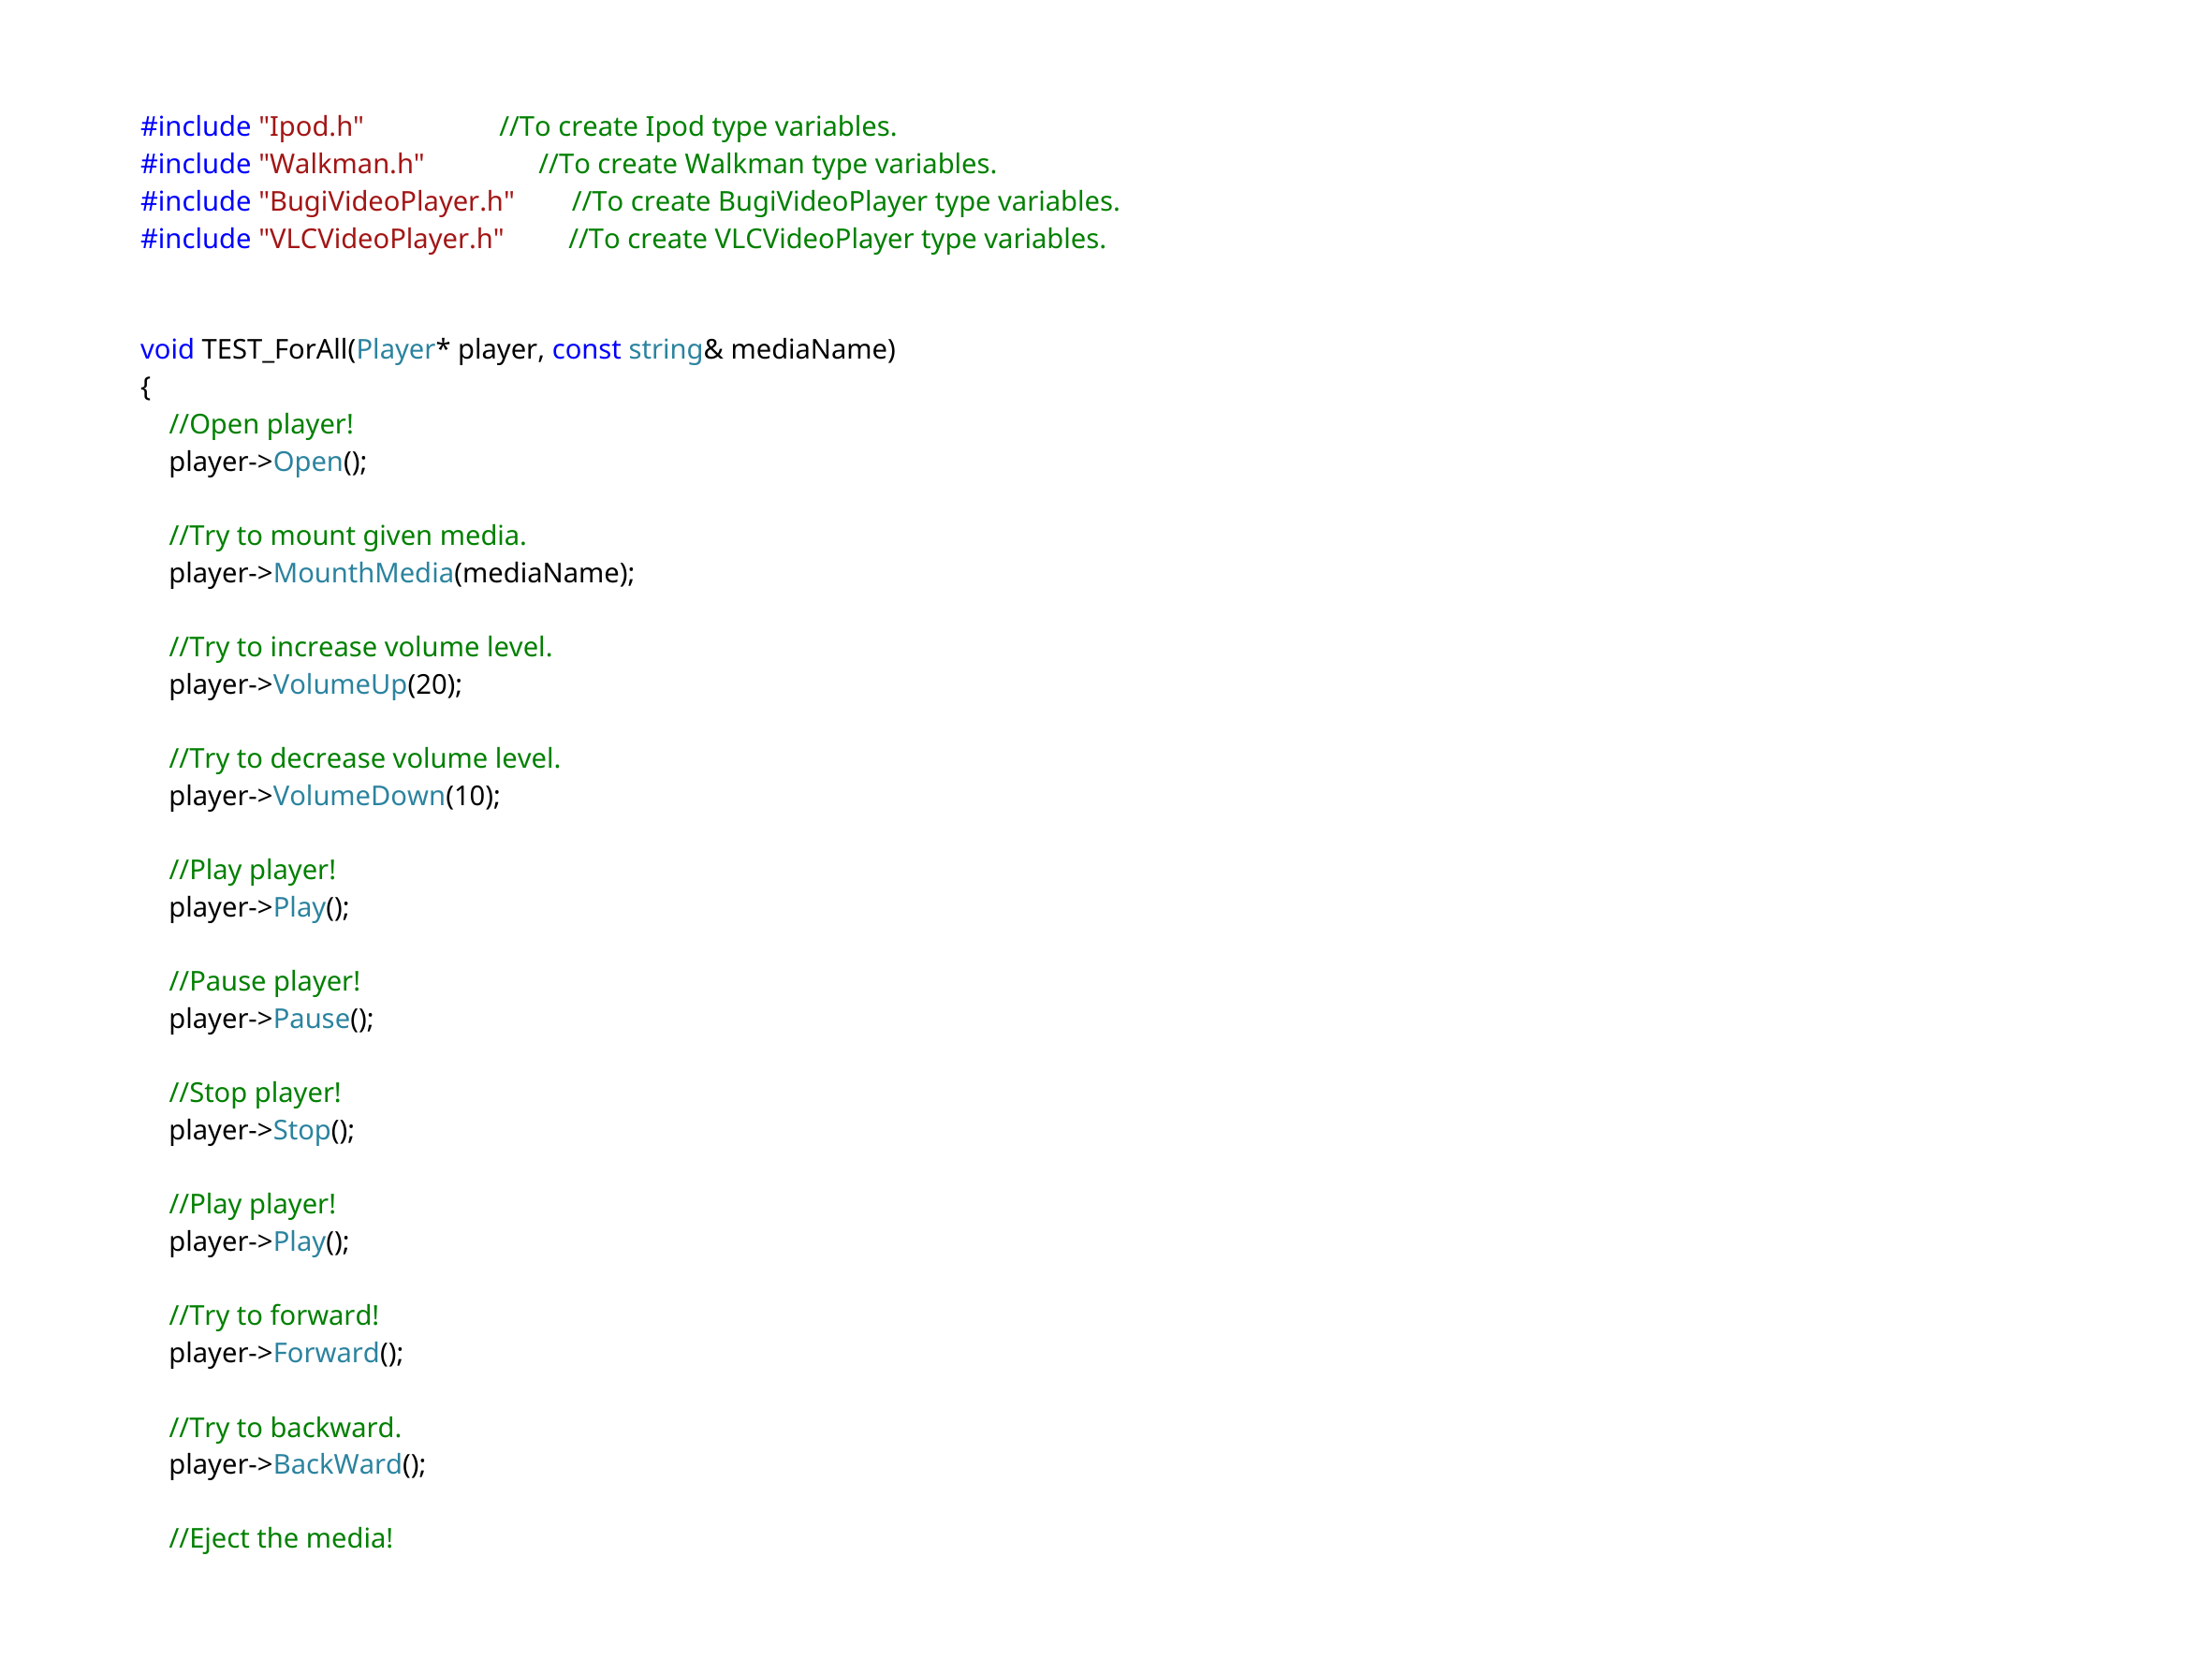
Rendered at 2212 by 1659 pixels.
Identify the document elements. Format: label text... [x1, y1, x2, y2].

text //Try to increase volume level. [140, 627, 2071, 665]
text //Stop player! [140, 1074, 2071, 1110]
text { [140, 367, 2071, 404]
text player->VolumeDown(10); [140, 776, 2071, 814]
text #include "BugiVideoPlayer.h" //To create BugiVideoPlayer type variables. [140, 182, 2071, 219]
text //Try to forward! [140, 1297, 2071, 1333]
text player->Open(); [140, 442, 2071, 479]
text player->Play(); [140, 1222, 2071, 1259]
text player->Forward(); [140, 1333, 2071, 1371]
text player->VolumeUp(20); [140, 665, 2071, 702]
text //Try to decrease volume level. [140, 739, 2071, 776]
text player->BackWard(); [140, 1445, 2071, 1482]
text #include "Walkman.h" //To create Walkman type variables. [140, 144, 2071, 182]
text //Try to backward. [140, 1408, 2071, 1445]
text //Play player! [140, 850, 2071, 888]
text //Try to mount given media. [140, 516, 2071, 553]
text //Open player! [140, 404, 2071, 442]
text //Pause player! [140, 962, 2071, 999]
text player->MounthMedia(mediaName); [140, 553, 2071, 591]
text void TEST_ForAll(Player* player, const string& mediaName) [140, 330, 2071, 367]
text //Eject the media! [140, 1520, 2071, 1556]
text player->Play(); [140, 888, 2071, 925]
text player->Stop(); [140, 1110, 2071, 1148]
text //Play player! [140, 1185, 2071, 1222]
text #include "Ipod.h" //To create Ipod type variables. [140, 108, 2071, 144]
text player->Pause(); [140, 999, 2071, 1036]
text #include "VLCVideoPlayer.h" //To create VLCVideoPlayer type variables. [140, 219, 2071, 256]
